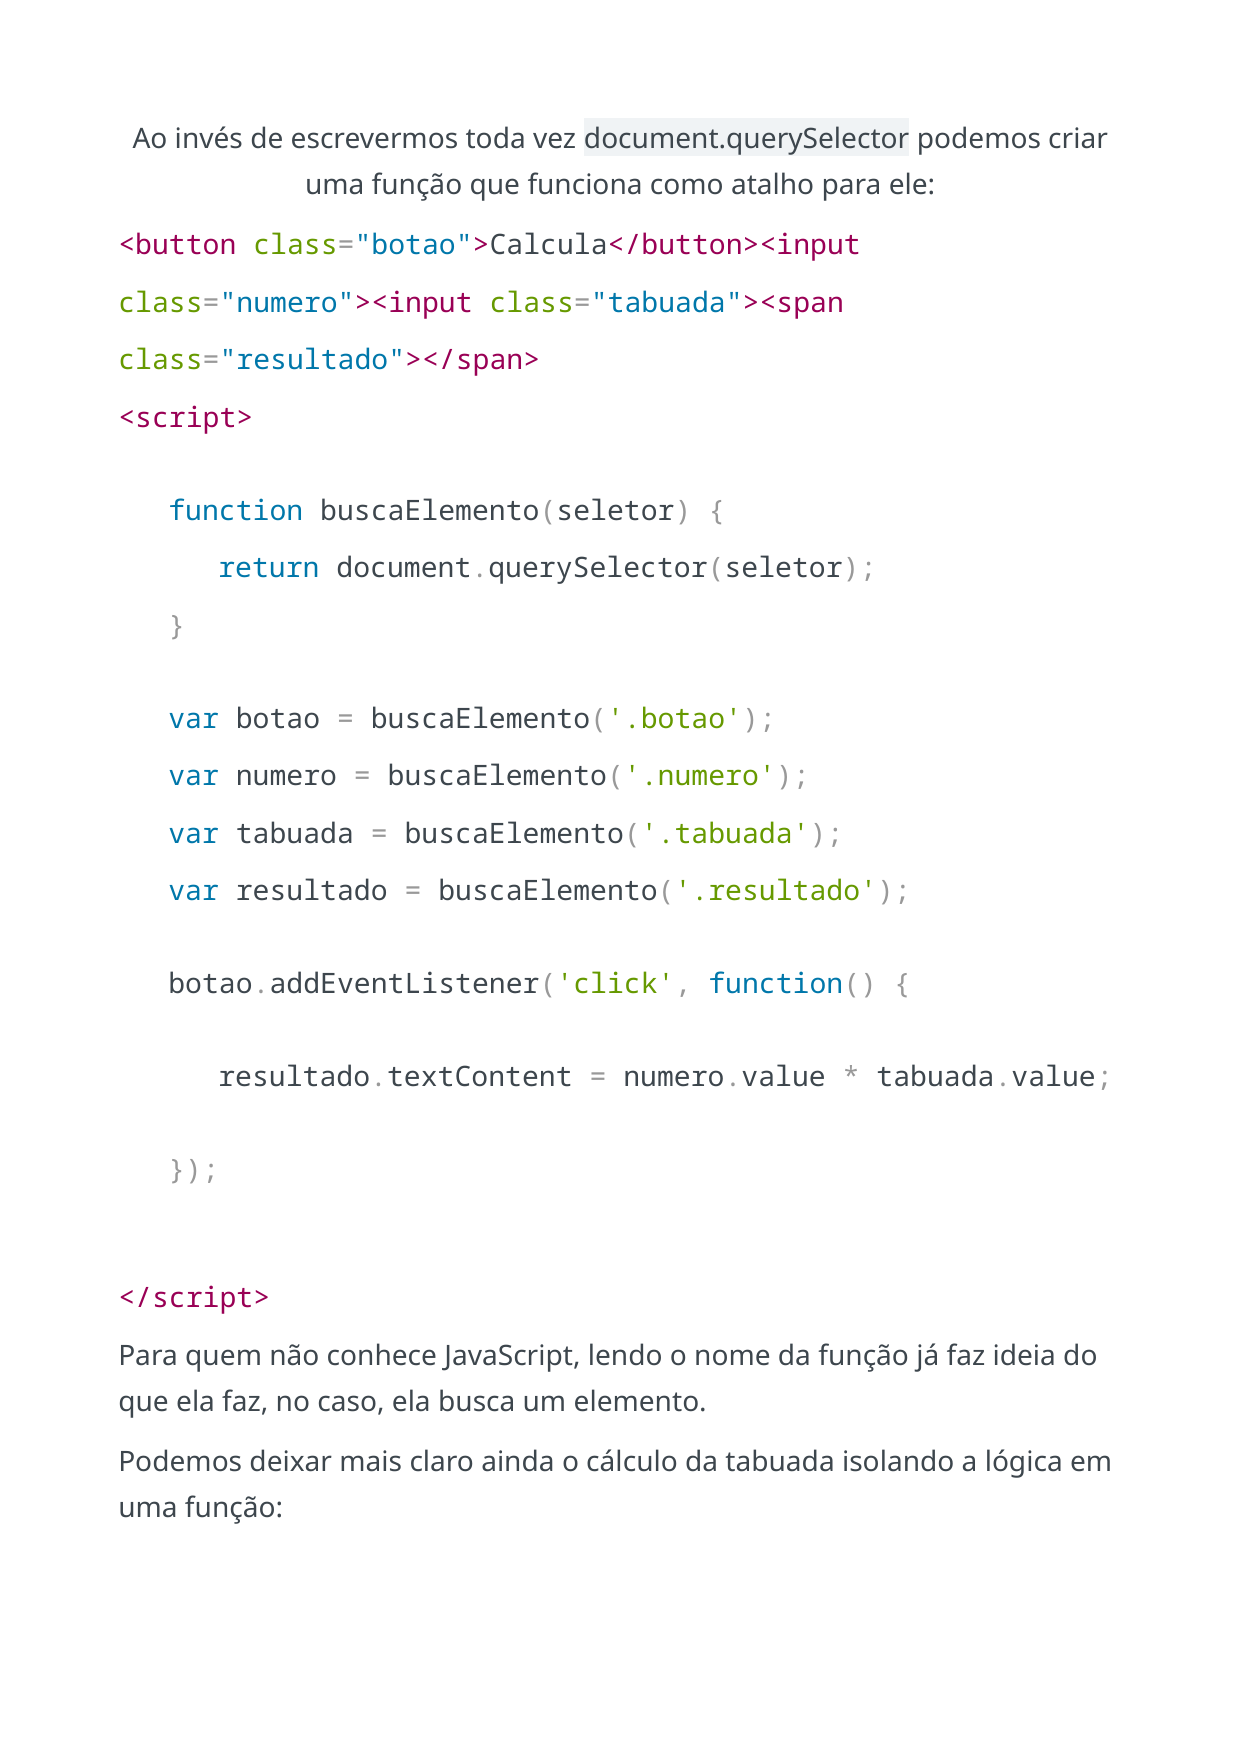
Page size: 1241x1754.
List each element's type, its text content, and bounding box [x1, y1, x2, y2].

text Ao invés de escrevermos toda vez document.querySelector podemos criar uma função que funciona como atalho para ele: [118, 118, 1122, 202]
text <button class="botao">Calcula</button><input class="numero"><input class="tabuada"><span class="resultado"></span> [118, 224, 1122, 378]
text resultado.textContent = numero.value * tabuada.value; [118, 1056, 1122, 1094]
text </script> [118, 1277, 1122, 1316]
text var resultado = buscaElemento('.resultado'); [118, 870, 1122, 909]
text botao.addEventListener('click', function() { [118, 963, 1122, 1002]
text var numero = buscaElemento('.numero'); [118, 755, 1122, 794]
text } [118, 605, 1122, 643]
text return document.querySelector(seletor); [118, 547, 1122, 586]
text function buscaElemento(seletor) { [118, 490, 1122, 528]
text var botao = buscaElemento('.botao'); [118, 698, 1122, 736]
text Podemos deixar mais claro ainda o cálculo da tabuada isolando a lógica em uma função: [118, 1441, 1122, 1526]
text <script> [118, 397, 1122, 435]
text var tabuada = buscaElemento('.tabuada'); [118, 813, 1122, 851]
text }); [118, 1149, 1122, 1187]
text Para quem não conhece JavaScript, lendo o nome da função já faz ideia do que ela faz, no caso, ela busca um elemento. [118, 1335, 1122, 1419]
